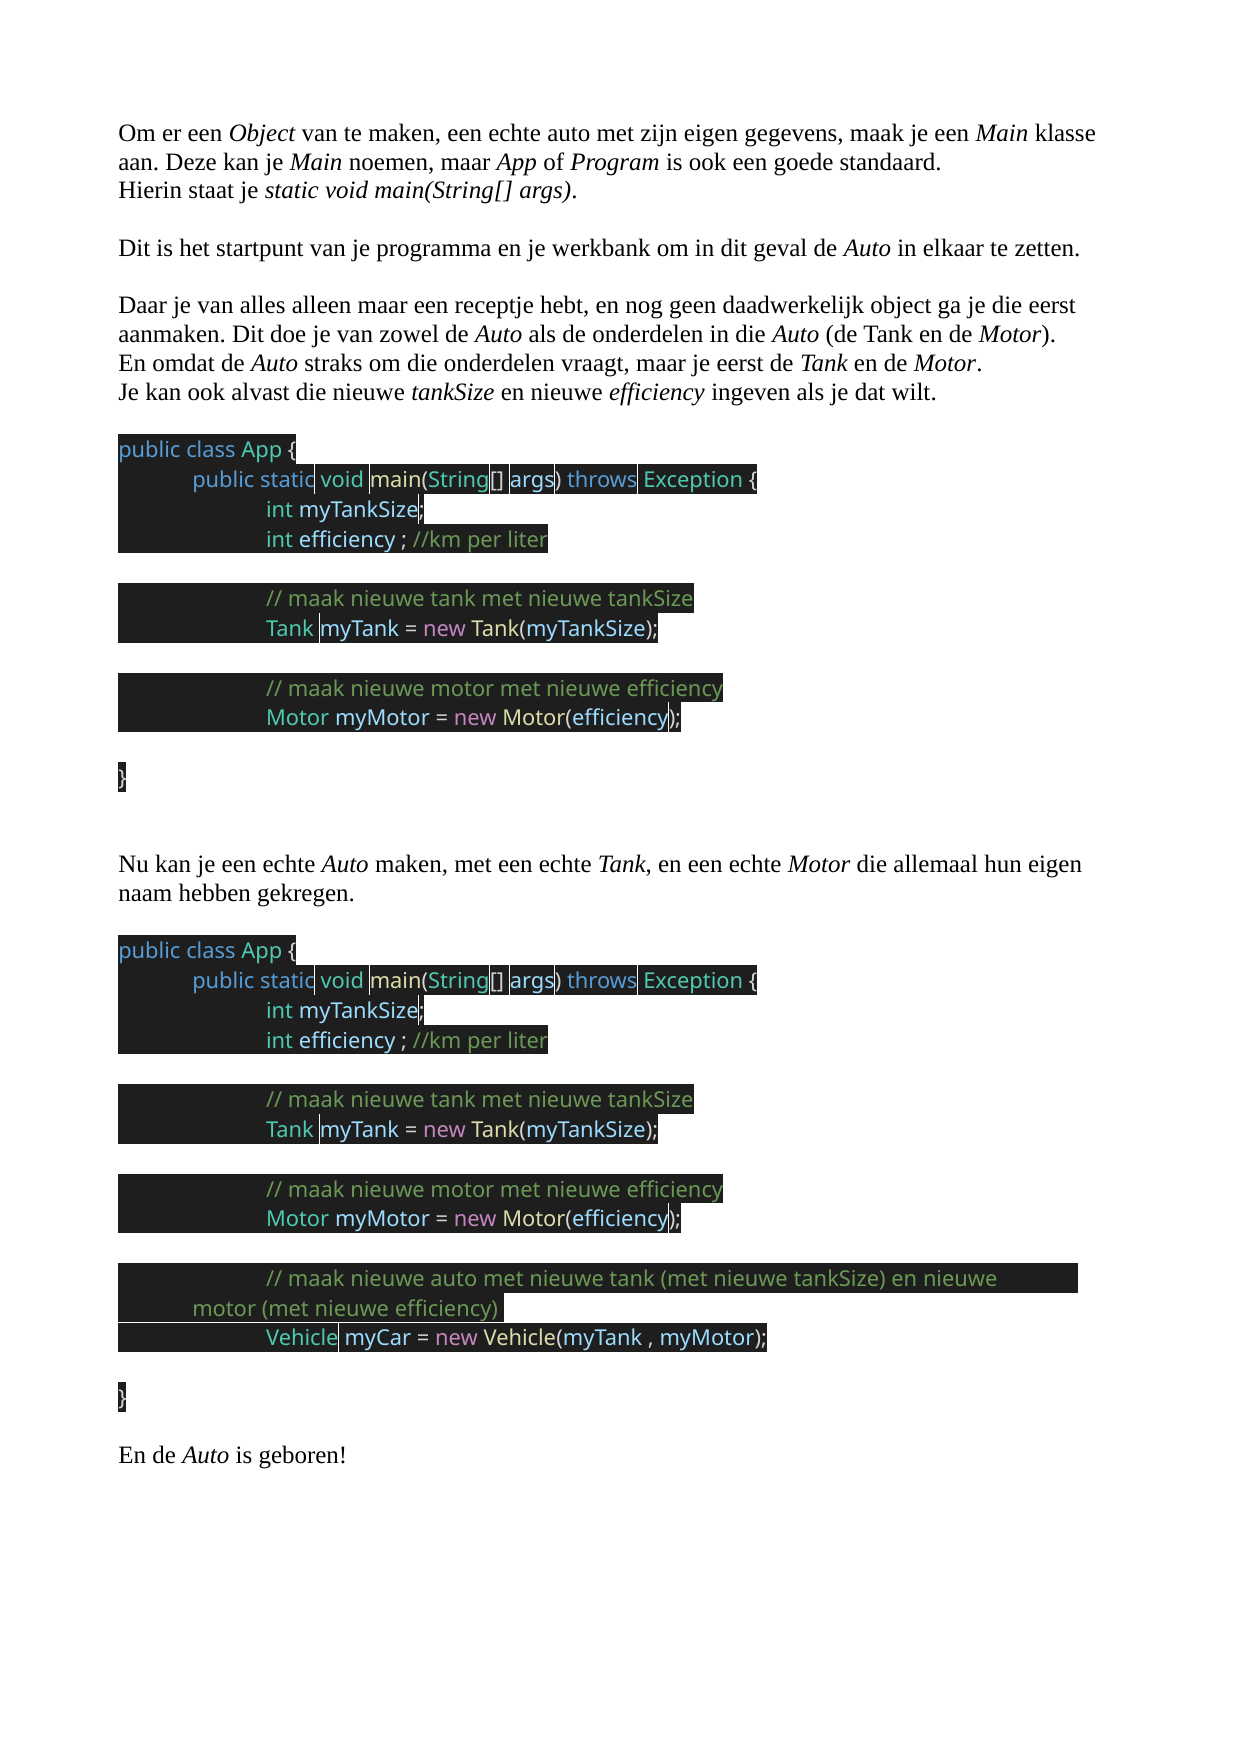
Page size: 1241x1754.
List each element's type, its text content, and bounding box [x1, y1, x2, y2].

text public static void main(String[] args) throws Exception { [118, 464, 1122, 494]
text // maak nieuwe tank met nieuwe tankSize [118, 1084, 1122, 1114]
text int efficiency ; //km per liter [118, 1025, 1122, 1054]
text // maak nieuwe tank met nieuwe tankSize [118, 583, 1122, 613]
text Om er een Object van te maken, een echte auto met zijn eigen gegevens, maak je een Main klasse aan. Deze kan je Main noemen, maar App of Program is ook een goede standaard. [118, 118, 1122, 176]
text Hierin staat je static void main(String[] args). [118, 176, 1122, 204]
text Vehicle myCar = new Vehicle(myTank , myMotor); [118, 1322, 1122, 1352]
text public class App { [118, 935, 1122, 965]
text public class App { [118, 434, 1122, 464]
text // maak nieuwe auto met nieuwe tank (met nieuwe tankSize) en nieuwe motor (met nieuwe efficiency) [118, 1263, 1122, 1322]
text int myTankSize; [118, 494, 1122, 524]
text int efficiency ; //km per liter [118, 524, 1122, 553]
text int myTankSize; [118, 995, 1122, 1025]
text Daar je van alles alleen maar een receptje hebt, en nog geen daadwerkelijk object ga je die eerst aanmaken. Dit doe je van zowel de Auto als de onderdelen in die Auto (de Tank en de Motor). [118, 291, 1122, 348]
text Dit is het startpunt van je programma en je werkbank om in dit geval de Auto in elkaar te zetten. [118, 233, 1122, 262]
text Motor myMotor = new Motor(efficiency); [118, 1203, 1122, 1233]
text } [118, 762, 1122, 792]
text En de Auto is geboren! [118, 1441, 1122, 1469]
text // maak nieuwe motor met nieuwe efficiency [118, 1173, 1122, 1203]
text // maak nieuwe motor met nieuwe efficiency [118, 672, 1122, 702]
text Tank myTank = new Tank(myTankSize); [118, 1114, 1122, 1144]
text Je kan ook alvast die nieuwe tankSize en nieuwe efficiency ingeven als je dat wilt. [118, 377, 1122, 406]
text public static void main(String[] args) throws Exception { [118, 965, 1122, 995]
text Motor myMotor = new Motor(efficiency); [118, 702, 1122, 732]
text Tank myTank = new Tank(myTankSize); [118, 613, 1122, 643]
text } [118, 1382, 1122, 1412]
text En omdat de Auto straks om die onderdelen vraagt, maar je eerst de Tank en de Motor. [118, 348, 1122, 377]
text Nu kan je een echte Auto maken, met een echte Tank, en een echte Motor die allemaal hun eigen naam hebben gekregen. [118, 849, 1122, 907]
